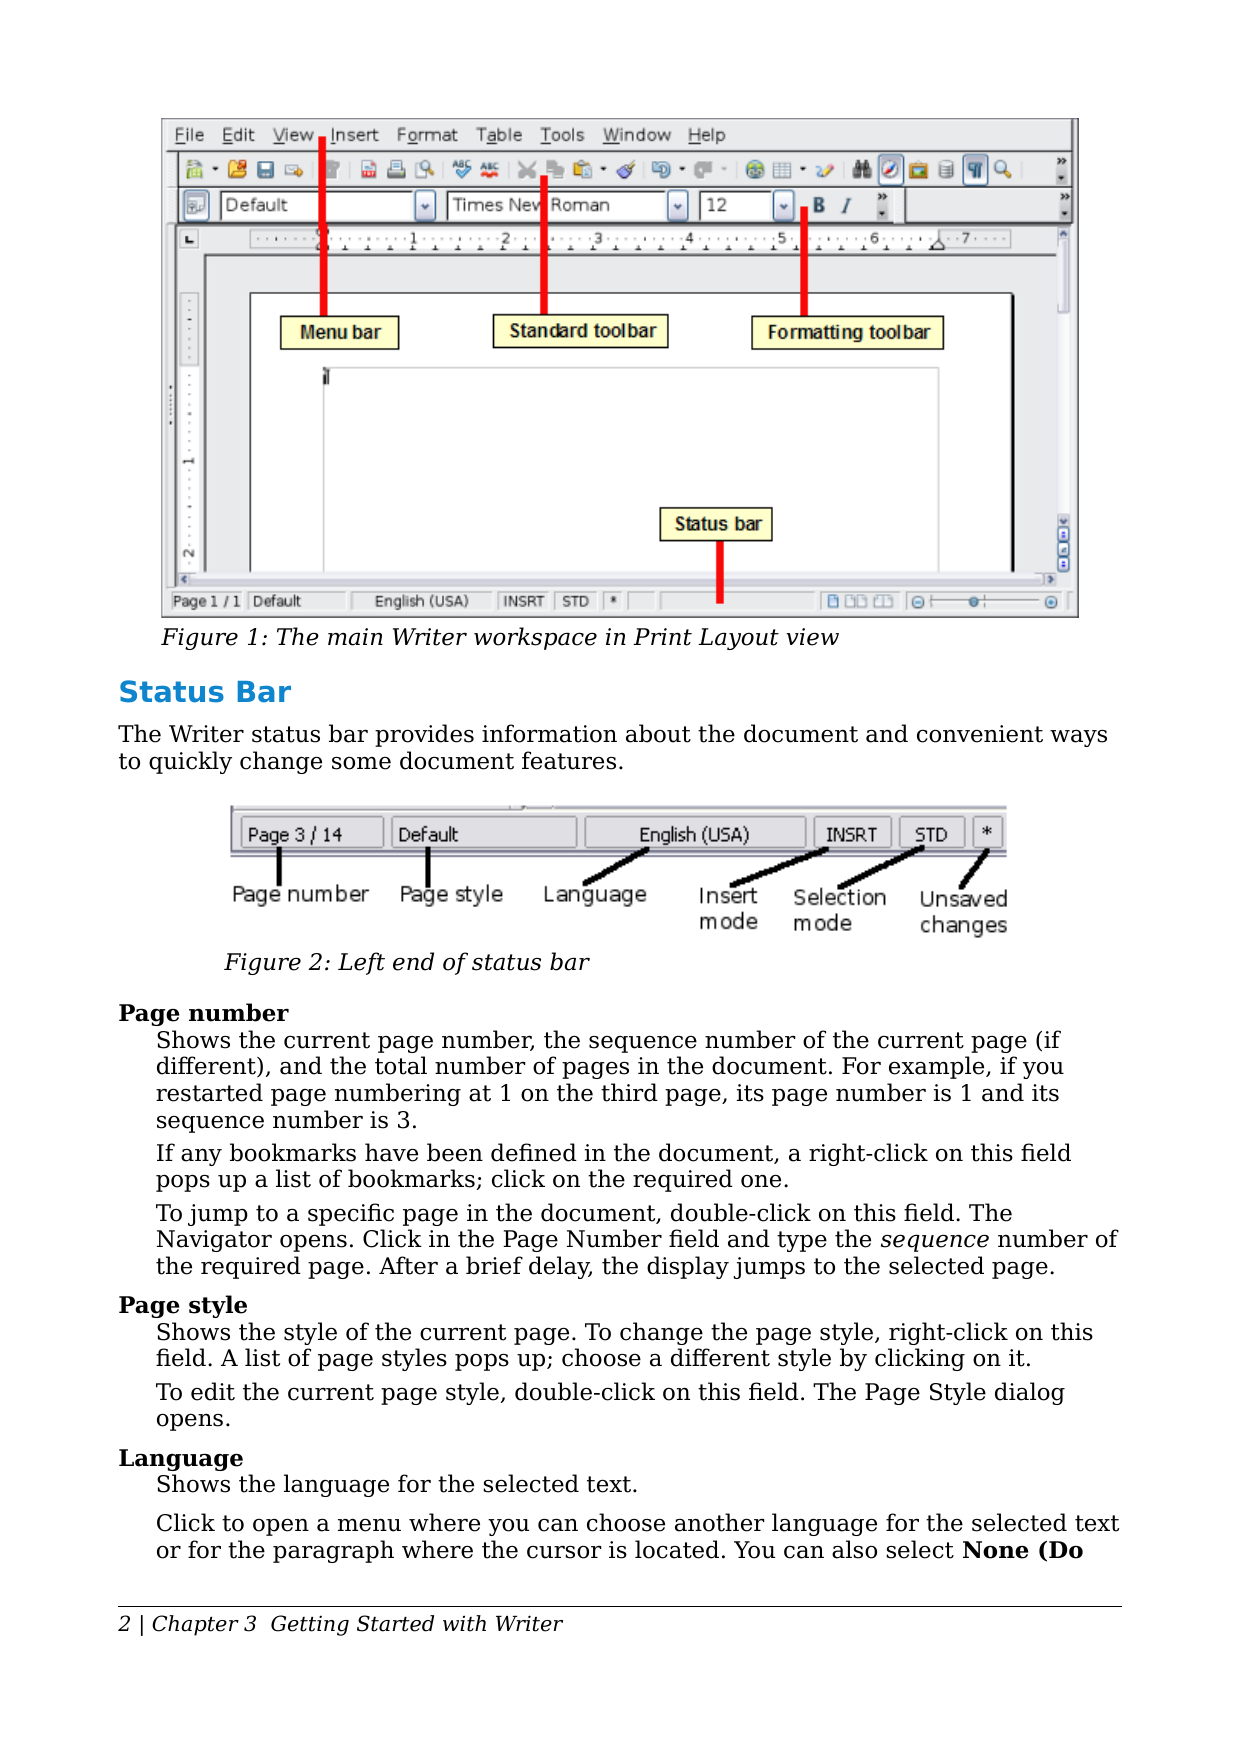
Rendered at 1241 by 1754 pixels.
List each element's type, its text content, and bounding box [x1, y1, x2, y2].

text Shows the current page number, the sequence number of the current page (if different), and the total number of pages in the document. For example, if you restarted page numbering at 1 on the third page, its page number is 1 and its sequence number is 3. [156, 1027, 1122, 1133]
text Shows the style of the current page. To change the page style, right-click on this field. A list of page styles pops up; choose a different style by clicking on it. [156, 1319, 1122, 1372]
text Figure 1: The main Writer workspace in Print Layout view [161, 624, 1079, 651]
picture [161, 118, 1079, 618]
text Language [118, 1444, 1122, 1471]
picture [224, 800, 1017, 943]
text To edit the current page style, double-click on this field. The Page Style dialog opens. [156, 1379, 1122, 1432]
text The Writer status bar provides information about the document and convenient ways to quickly change some document features. [118, 722, 1122, 775]
text Figure 2: Left end of status bar [224, 949, 1016, 976]
text Shows the language for the selected text. [156, 1471, 1122, 1498]
subtitle Status Bar [118, 675, 1122, 709]
text To jump to a specific page in the document, double-click on this field. The Navigator opens. Click in the Page Number field and type the sequence number of the required page. After a brief delay, the display jumps to the selected page. [156, 1200, 1122, 1280]
text If any bookmarks have been defined in the document, a right-click on this field pops up a list of bookmarks; click on the required one. [156, 1140, 1122, 1193]
text Click to open a menu where you can choose another language for the selected text or for the paragraph where the cursor is located. You can also select None (Do [156, 1511, 1122, 1564]
text Page style [118, 1292, 1122, 1319]
text Page number [118, 1000, 1122, 1027]
